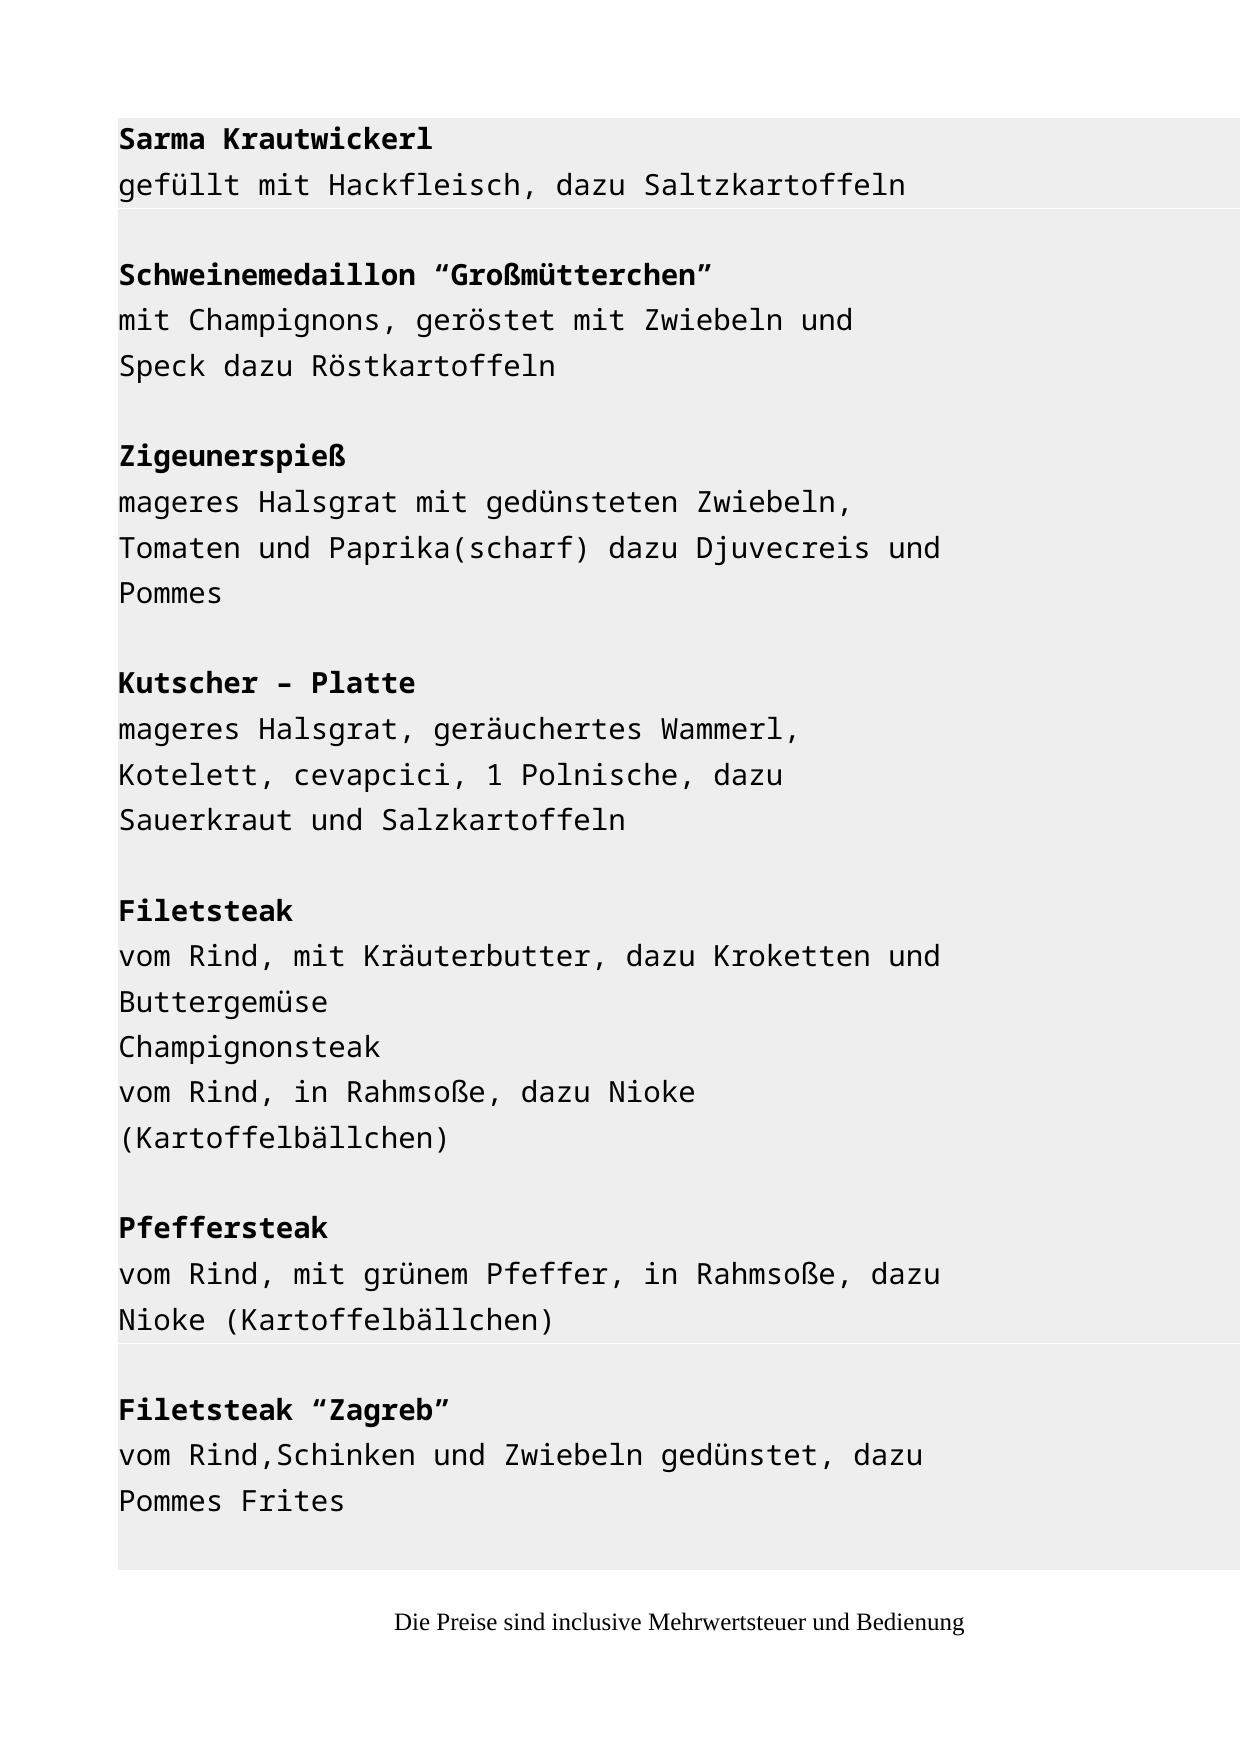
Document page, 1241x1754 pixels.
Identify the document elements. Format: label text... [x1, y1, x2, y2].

table_cell [956, 1344, 1240, 1525]
table_cell [956, 844, 1240, 1026]
table_cell [118, 1525, 956, 1570]
table_cell [956, 1525, 1240, 1570]
table_cell [956, 118, 1240, 208]
table_cell Pfeffersteak vom Rind, mit grünem Pfeffer, in Rahmsoße, dazu Nioke (Kartoffelbällchen) [118, 1162, 956, 1343]
table_cell Filetsteak “Zagreb” vom Rind,Schinken und Zwiebeln gedünstet, dazu Pommes Frites [118, 1344, 956, 1525]
table_cell [956, 1162, 1240, 1343]
table_cell Kutscher – Platte mageres Halsgrat, geräuchertes Wammerl, Kotelett, cevapcici, 1 Polnische, dazu Sauerkraut und Salzkartoffeln [118, 617, 956, 844]
table_cell [956, 209, 1240, 390]
table_cell [956, 390, 1240, 617]
table_cell Schweinemedaillon “Großmütterchen” mit Champignons, geröstet mit Zwiebeln und Speck dazu Röstkartoffeln [118, 209, 956, 390]
table_cell Sarma Krautwickerl gefüllt mit Hackfleisch, dazu Saltzkartoffeln [118, 118, 956, 208]
table_cell Zigeunerspieß mageres Halsgrat mit gedünsteten Zwiebeln, Tomaten und Paprika(scharf) dazu Djuvecreis und Pommes [118, 390, 956, 617]
table_cell Champignonsteak vom Rind, in Rahmsoße, dazu Nioke (Kartoffelbällchen) [118, 1026, 956, 1162]
table_cell [956, 617, 1240, 844]
table_cell Filetsteak vom Rind, mit Kräuterbutter, dazu Kroketten und Buttergemüse [118, 844, 956, 1026]
table_cell [956, 1026, 1240, 1162]
